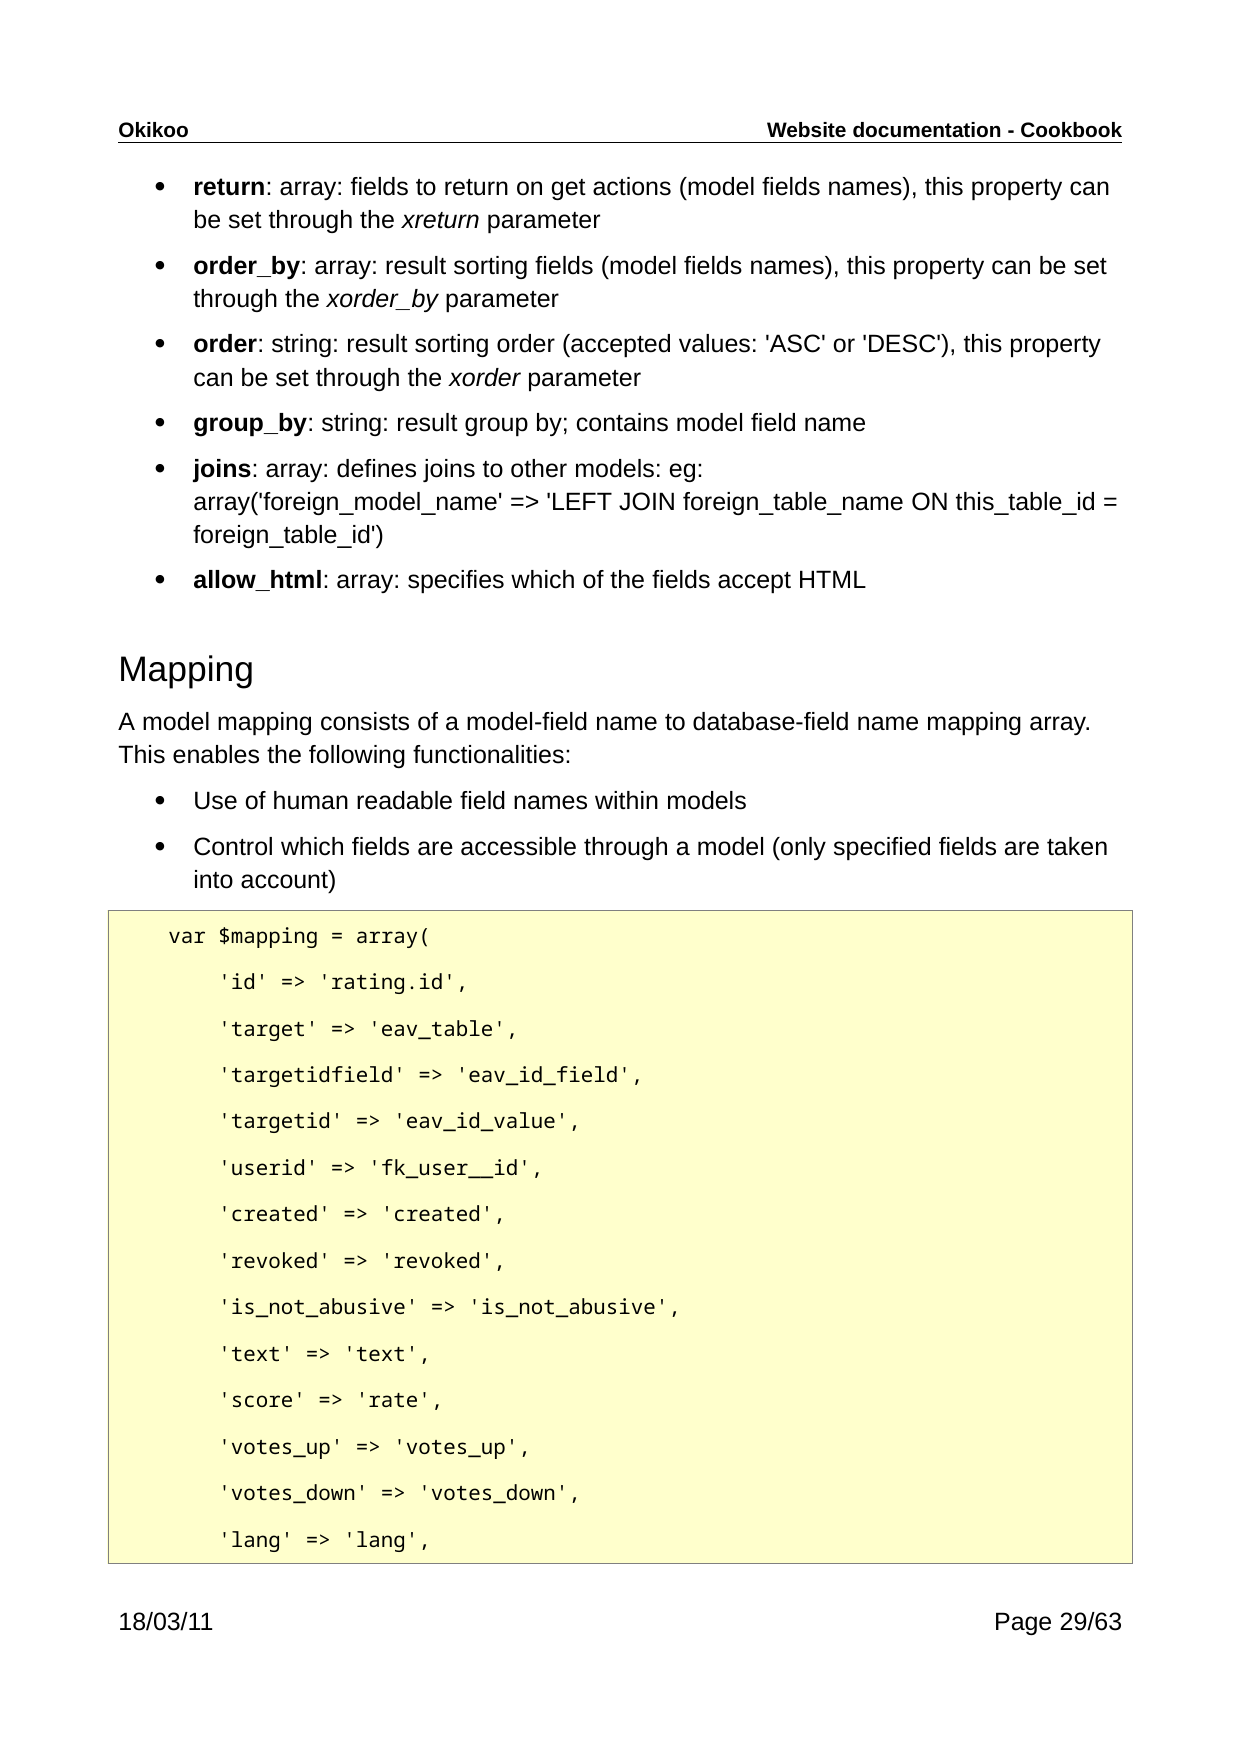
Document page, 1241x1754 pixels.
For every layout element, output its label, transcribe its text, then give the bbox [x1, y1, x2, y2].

text 'created' => 'created', [109, 1189, 1132, 1228]
list Control which fields are accessible through a model (only specified fields are taken into account) [156, 831, 1122, 893]
text 'score' => 'rate', [109, 1375, 1132, 1414]
text 'revoked' => 'revoked', [109, 1235, 1132, 1274]
text var $mapping = array( [109, 911, 1132, 949]
list Use of human readable field names within models [156, 786, 1122, 815]
list group_by: string: result group by; contains model field name [156, 408, 1122, 437]
subtitle Mapping [118, 648, 1122, 689]
list return: array: fields to return on get actions (model fields names), this property can be set through the xreturn parameter [156, 172, 1122, 234]
text 'id' => 'rating.id', [109, 957, 1132, 996]
text 'userid' => 'fk_user__id', [109, 1142, 1132, 1181]
list order_by: array: result sorting fields (model fields names), this property can be set through the xorder_by parameter [156, 251, 1122, 313]
text 'votes_up' => 'votes_up', [109, 1421, 1132, 1460]
text 'is_not_abusive' => 'is_not_abusive', [109, 1282, 1132, 1321]
list joins: array: defines joins to other models: eg: array('foreign_model_name' => 'LEFT JOIN foreign_table_name ON this_table_id = foreign_table_id') [156, 454, 1122, 549]
text 'lang' => 'lang', [109, 1514, 1132, 1563]
text 'votes_down' => 'votes_down', [109, 1468, 1132, 1507]
text A model mapping consists of a model-field name to database-field name mapping array. This enables the following functionalities: [118, 707, 1122, 769]
text 'text' => 'text', [109, 1328, 1132, 1367]
text 'targetidfield' => 'eav_id_field', [109, 1049, 1132, 1088]
text 'targetid' => 'eav_id_value', [109, 1096, 1132, 1135]
list allow_html: array: specifies which of the fields accept HTML [156, 565, 1122, 594]
text 'target' => 'eav_table', [109, 1003, 1132, 1042]
list order: string: result sorting order (accepted values: 'ASC' or 'DESC'), this property can be set through the xorder parameter [156, 329, 1122, 391]
